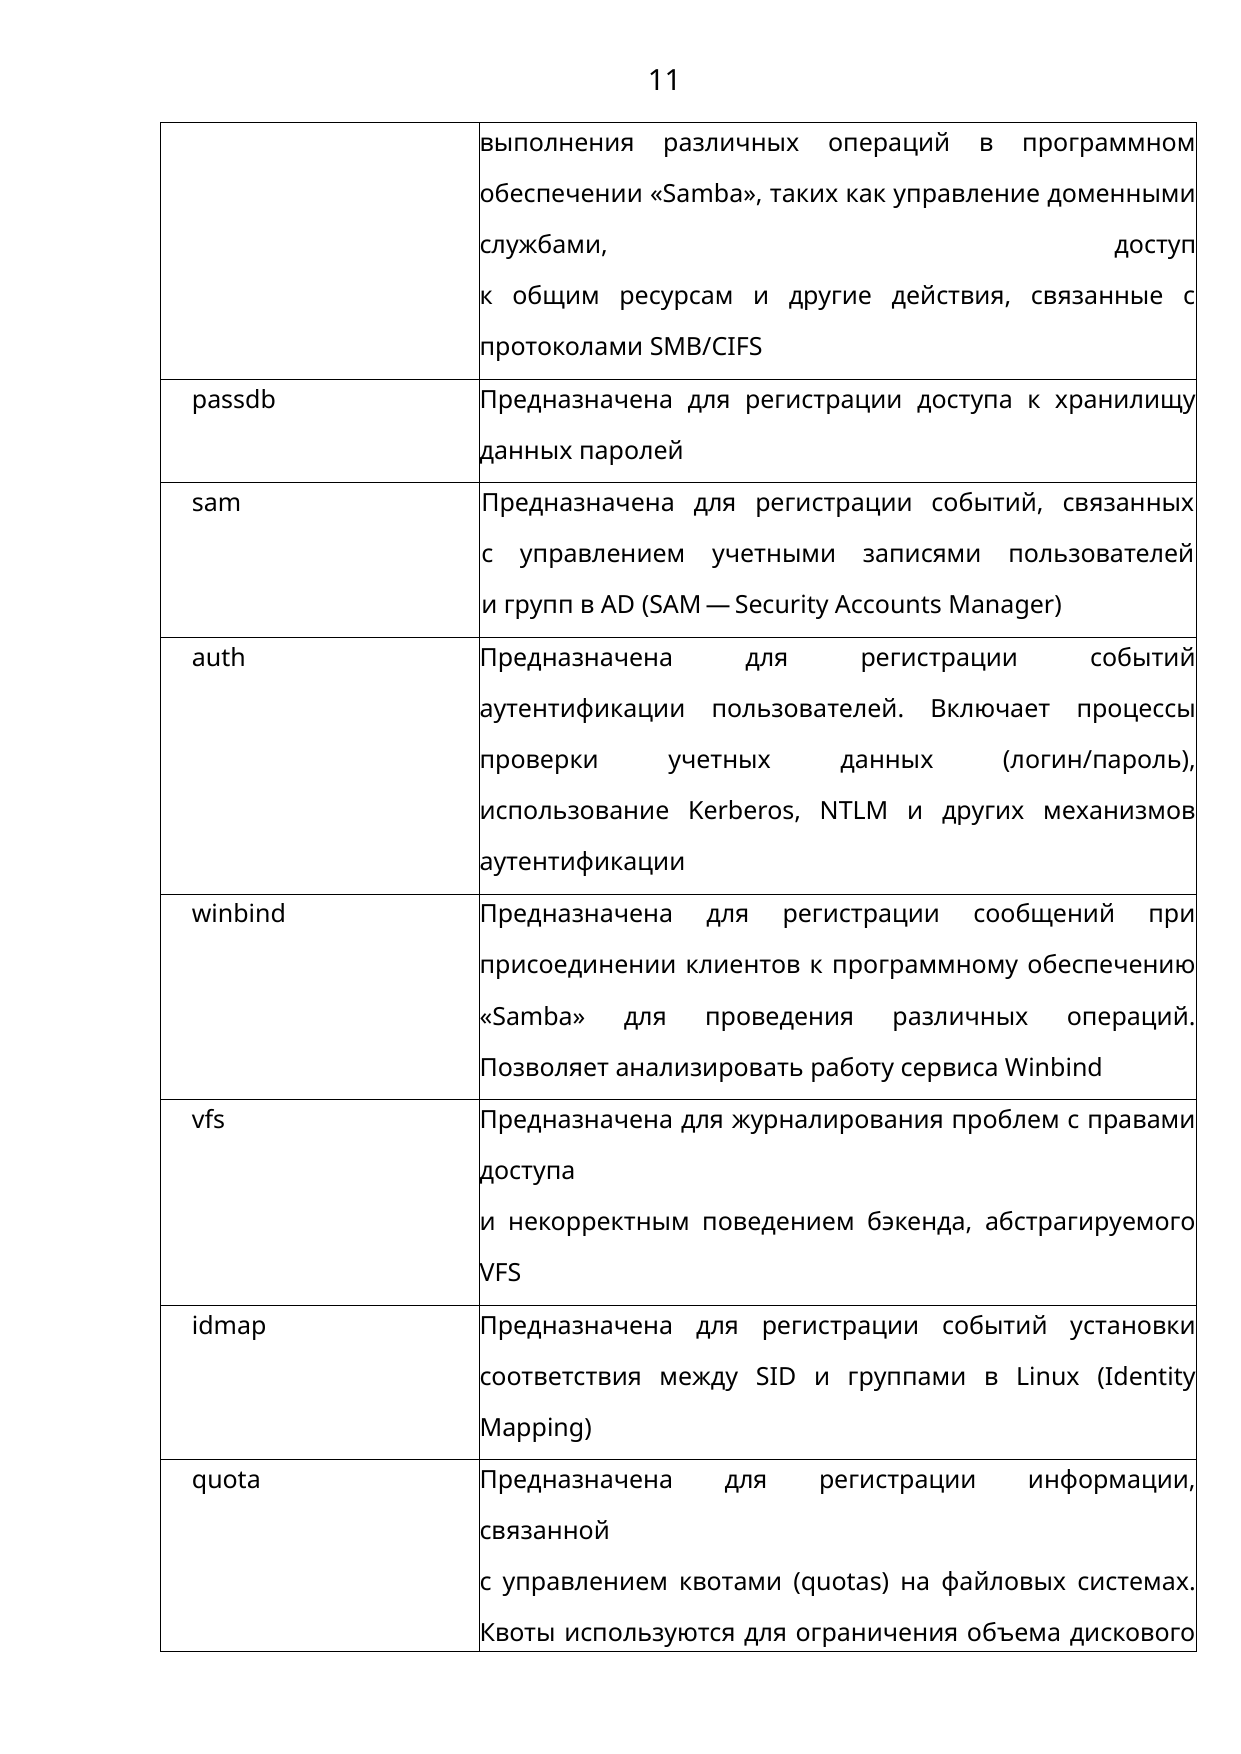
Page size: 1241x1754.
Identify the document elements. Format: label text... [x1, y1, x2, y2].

table_cell Предназначена для регистрации доступа к хранилищу данных паролей [480, 380, 1196, 482]
table_cell Предназначена для регистрации событий аутентификации пользователей. Включает процессы проверки учетных данных (логин/пароль), использование Kerberos, NTLM и других механизмов аутентификации [480, 638, 1196, 893]
table_cell passdb [161, 380, 479, 482]
table_cell sam [161, 483, 479, 637]
table_cell idmap [161, 1306, 479, 1459]
table_cell выполнения различных операций в программном обеспечении «Samba», таких как управление доменными службами, доступ к общим ресурсам и другие действия, связанные с протоколами SMB/CIFS [480, 123, 1196, 379]
table_cell Предназначена для журналирования проблем с правами доступа и некорректным поведением бэкенда, абстрагируемого VFS [480, 1100, 1196, 1305]
table_cell Предназначена для регистрации сообщений при присоединении клиентов к программному обеспечению «Samba» для проведения различных операций. Позволяет анализировать работу сервиса Winbind [480, 895, 1196, 1099]
table_cell Предназначена для регистрации событий, связанных с управлением учетными записями пользователей и групп в AD (SAM — Security Accounts Manager) [480, 483, 1196, 637]
table_cell quota [161, 1460, 479, 1651]
table_cell winbind [161, 895, 479, 1099]
table_cell Предназначена для регистрации информации, связанной с управлением квотами (quotas) на файловых системах. Квоты используются для ограничения объема дискового [480, 1460, 1196, 1651]
table_cell vfs [161, 1100, 479, 1305]
table_cell [161, 123, 479, 379]
table_cell Предназначена для регистрации событий установки соответствия между SID и группами в Linux (Identity Mapping) [480, 1306, 1196, 1459]
table_cell auth [161, 638, 479, 893]
